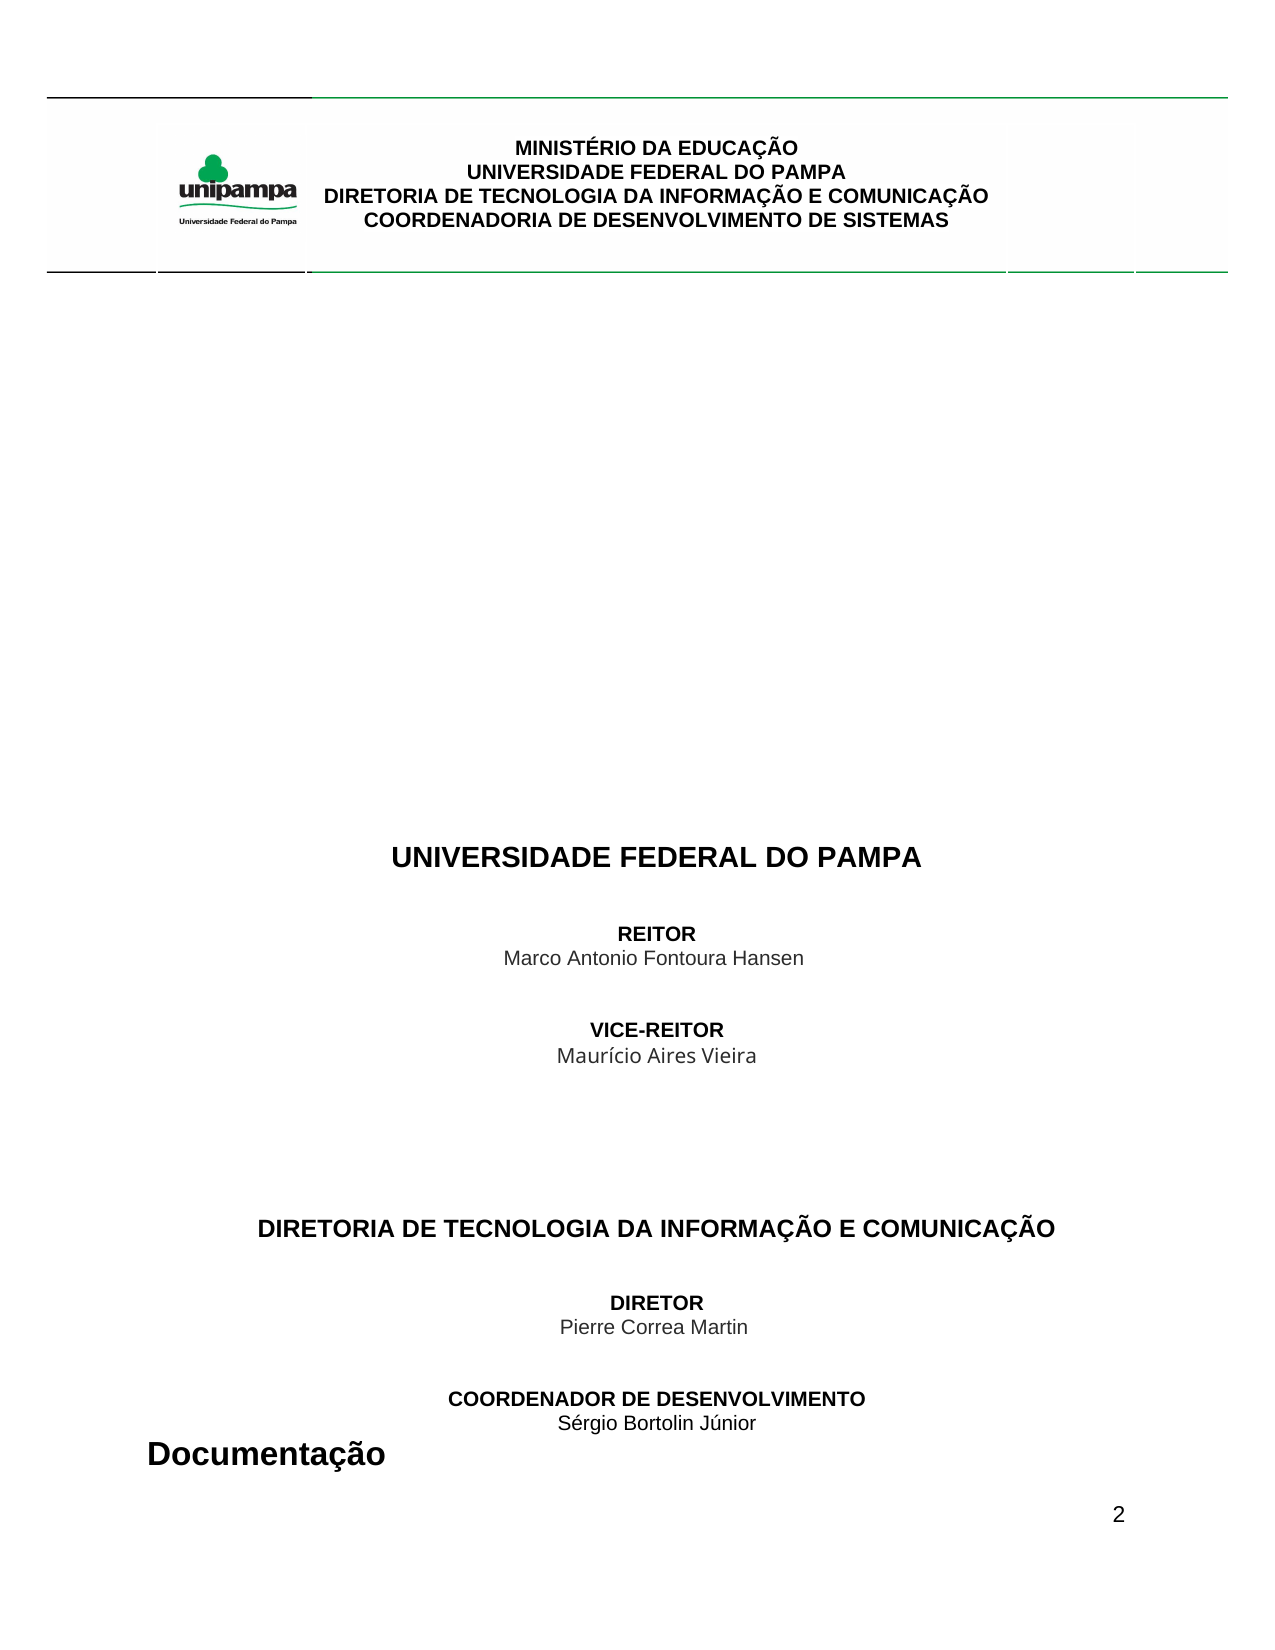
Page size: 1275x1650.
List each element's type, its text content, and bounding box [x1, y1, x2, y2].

text Documentação [147, 1434, 1125, 1473]
text Maurício Aires Vieira [147, 1042, 1125, 1070]
text REITOR [147, 922, 1125, 946]
text Pierre Correa Martin [147, 1314, 1125, 1338]
picture [158, 125, 306, 273]
text Marco Antonio Fontoura Hansen [147, 946, 1125, 970]
picture [1008, 125, 1134, 273]
picture [307, 125, 1006, 273]
text DIRETOR [147, 1291, 1125, 1314]
text VICE-REITOR [147, 1018, 1125, 1042]
text UNIVERSIDADE FEDERAL DO PAMPA [147, 840, 1125, 874]
text COORDENADOR DE DESENVOLVIMENTO [147, 1386, 1125, 1410]
text DIRETORIA DE TECNOLOGIA DA INFORMAÇÃO E COMUNICAÇÃO [147, 1214, 1125, 1243]
text Sérgio Bortolin Júnior [147, 1410, 1125, 1434]
picture [46, 97, 1228, 273]
